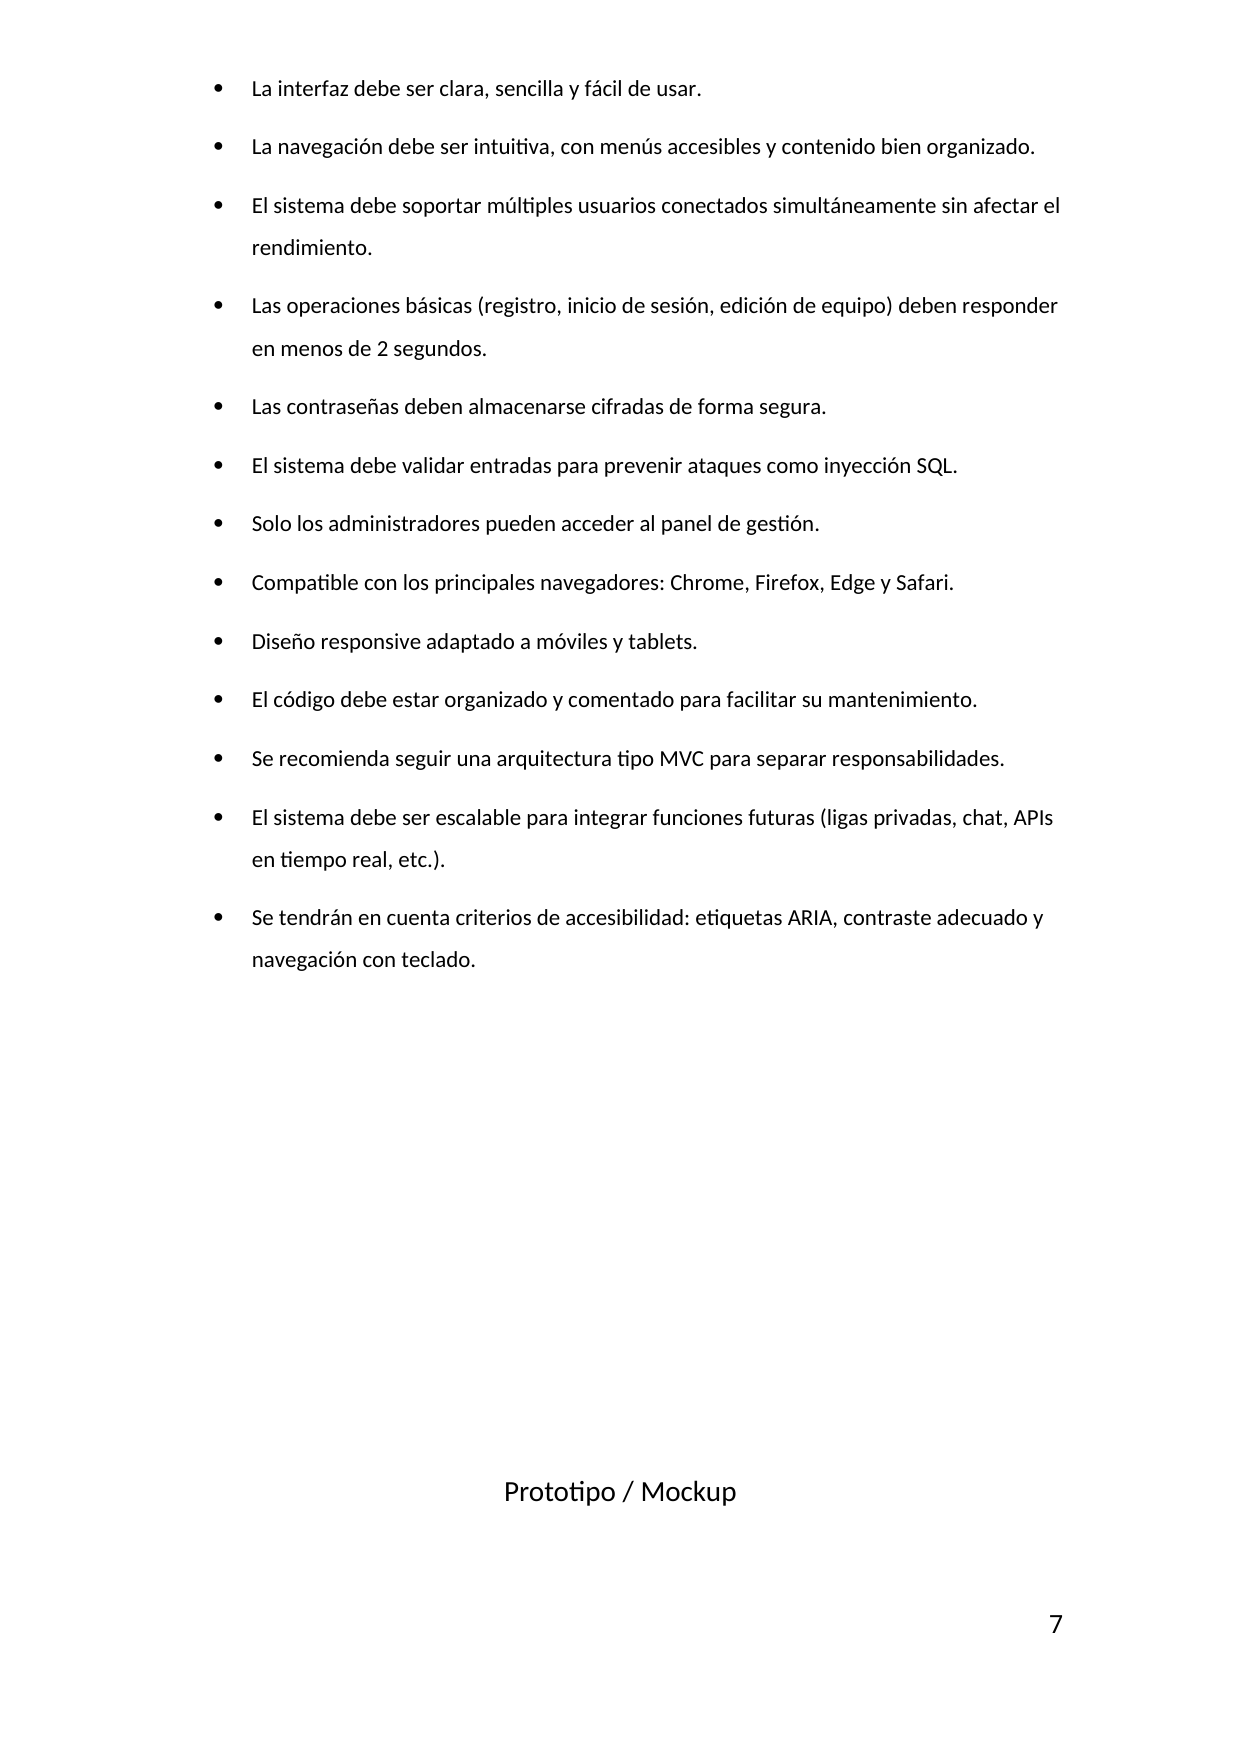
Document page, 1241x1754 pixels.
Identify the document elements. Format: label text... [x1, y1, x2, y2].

list El código debe estar organizado y comentado para facilitar su mantenimiento. [214, 686, 1063, 713]
list El sistema debe ser escalable para integrar funciones futuras (ligas privadas, chat, APIs en tiempo real, etc.). [214, 803, 1063, 873]
list La interfaz debe ser clara, sencilla y fácil de usar. [214, 74, 1063, 102]
list Solo los administradores pueden acceder al panel de gestión. [214, 509, 1063, 538]
list La navegación debe ser intuitiva, con menús accesibles y contenido bien organizado. [214, 132, 1063, 160]
list Se recomienda seguir una arquitectura tipo MVC para separar responsabilidades. [214, 744, 1063, 772]
list Las operaciones básicas (registro, inicio de sesión, edición de equipo) deben responder en menos de 2 segundos. [214, 292, 1063, 362]
list Compatible con los principales navegadores: Chrome, Firefox, Edge y Safari. [214, 568, 1063, 596]
list Diseño responsive adaptado a móviles y tablets. [214, 627, 1063, 655]
list Las contraseñas deben almacenarse cifradas de forma segura. [214, 392, 1063, 420]
list Se tendrán en cuenta criterios de accesibilidad: etiquetas ARIA, contraste adecuado y navegación con teclado. [214, 903, 1063, 973]
list El sistema debe soportar múltiples usuarios conectados simultáneamente sin afectar el rendimiento. [214, 191, 1063, 261]
list El sistema debe validar entradas para prevenir ataques como inyección SQL. [214, 451, 1063, 479]
subtitle Prototipo / Mockup [177, 1473, 1063, 1509]
